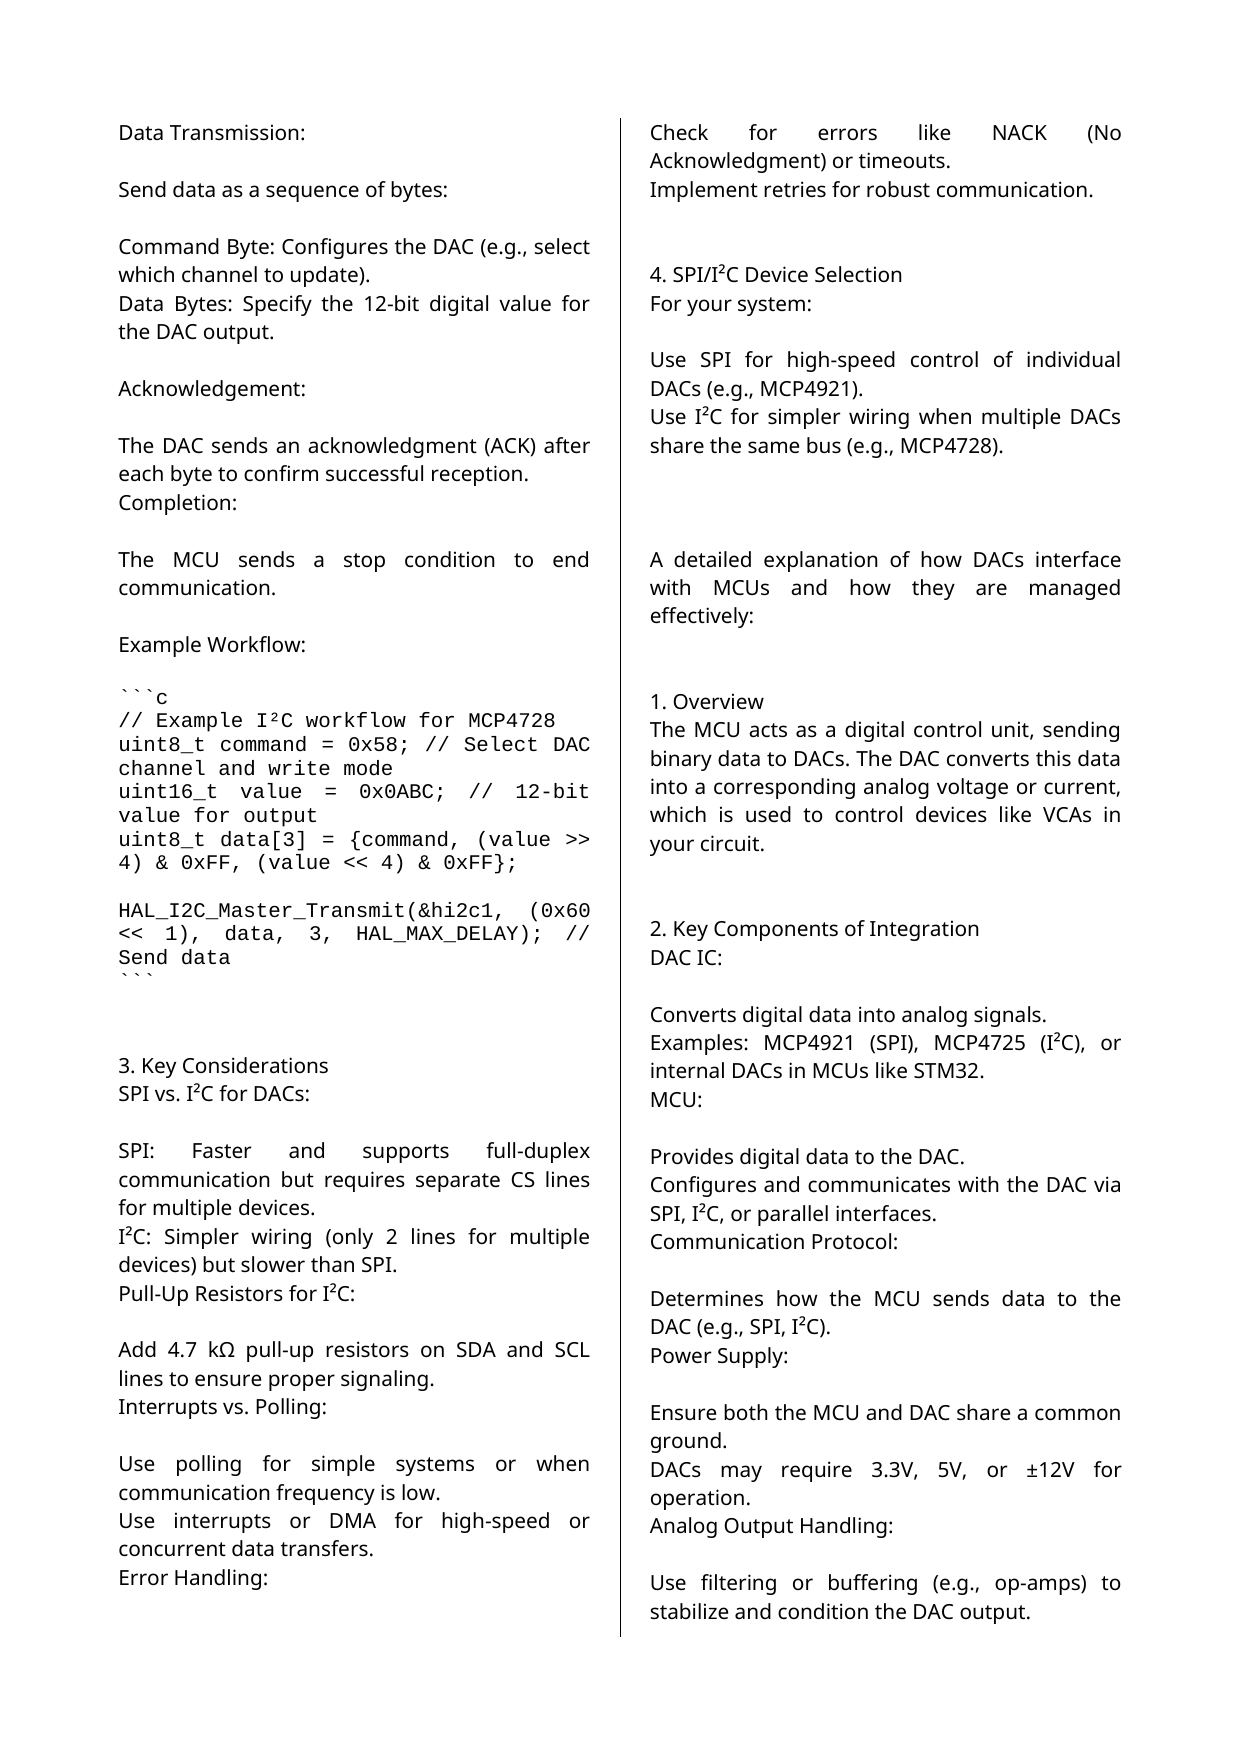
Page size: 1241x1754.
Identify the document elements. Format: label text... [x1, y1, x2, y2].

text uint8_t data[3] = {command, (value >> 4) & 0xFF, (value << 4) & 0xFF}; [118, 829, 591, 876]
text Determines how the MCU sends data to the DAC (e.g., SPI, I²C). [649, 1284, 1122, 1341]
text Pull-Up Resistors for I²C: [118, 1279, 591, 1307]
text HAL_I2C_Master_Transmit(&hi2c1, (0x60 << 1), data, 3, HAL_MAX_DELAY); // Send data [118, 900, 591, 971]
text Ensure both the MCU and DAC share a common ground. [649, 1398, 1122, 1455]
text Completion: [118, 488, 591, 516]
text // Example I²C workflow for MCP4728 [118, 711, 591, 734]
text ``` [118, 971, 591, 994]
text The DAC sends an acknowledgment (ACK) after each byte to confirm successful reception. [118, 431, 591, 488]
text Data Transmission: [118, 118, 591, 147]
text Example Workflow: [118, 630, 591, 658]
text Analog Output Handling: [649, 1512, 1122, 1540]
text Converts digital data into analog signals. [649, 1000, 1122, 1028]
text DAC IC: [649, 943, 1122, 971]
text SPI: Faster and supports full-duplex communication but requires separate CS lines for multiple devices. [118, 1136, 591, 1222]
text 1. Overview [649, 687, 1122, 715]
text Add 4.7 kΩ pull-up resistors on SDA and SCL lines to ensure proper signaling. [118, 1336, 591, 1392]
text Data Bytes: Specify the 12-bit digital value for the DAC output. [118, 289, 591, 346]
text The MCU sends a stop condition to end communication. [118, 545, 591, 602]
text For your system: [649, 289, 1122, 317]
text Send data as a sequence of bytes: [118, 175, 591, 203]
text Acknowledgement: [118, 374, 591, 402]
text Command Byte: Configures the DAC (e.g., select which channel to update). [118, 232, 591, 289]
text The MCU acts as a digital control unit, sending binary data to DACs. The DAC converts this data into a corresponding analog voltage or current, which is used to control devices like VCAs in your circuit. [649, 715, 1122, 857]
text Configures and communicates with the DAC via SPI, I²C, or parallel interfaces. [649, 1170, 1122, 1227]
text Use interrupts or DMA for high-speed or concurrent data transfers. [118, 1506, 591, 1563]
text A detailed explanation of how DACs interface with MCUs and how they are managed effectively: [649, 545, 1122, 630]
text Interrupts vs. Polling: [118, 1392, 591, 1421]
text uint16_t value = 0x0ABC; // 12-bit value for output [118, 781, 591, 829]
text Use SPI for high-speed control of individual DACs (e.g., MCP4921). [649, 346, 1122, 402]
text Communication Protocol: [649, 1227, 1122, 1256]
text ```c [118, 687, 591, 711]
text Provides digital data to the DAC. [649, 1142, 1122, 1170]
text Error Handling: [118, 1563, 591, 1591]
text MCU: [649, 1085, 1122, 1113]
text Examples: MCP4921 (SPI), MCP4725 (I²C), or internal DACs in MCUs like STM32. [649, 1028, 1122, 1085]
text Implement retries for robust communication. [649, 175, 1122, 203]
text uint8_t command = 0x58; // Select DAC channel and write mode [118, 734, 591, 781]
text 2. Key Components of Integration [649, 914, 1122, 943]
text I²C: Simpler wiring (only 2 lines for multiple devices) but slower than SPI. [118, 1222, 591, 1279]
text SPI vs. I²C for DACs: [118, 1079, 591, 1108]
text 4. SPI/I²C Device Selection [649, 260, 1122, 289]
text Check for errors like NACK (No Acknowledgment) or timeouts. [649, 118, 1122, 175]
text Use filtering or buffering (e.g., op-amps) to stabilize and condition the DAC output. [649, 1568, 1122, 1625]
text Use polling for simple systems or when communication frequency is low. [118, 1449, 591, 1506]
text DACs may require 3.3V, 5V, or ±12V for operation. [649, 1455, 1122, 1512]
text Use I²C for simpler wiring when multiple DACs share the same bus (e.g., MCP4728). [649, 402, 1122, 459]
text 3. Key Considerations [118, 1051, 591, 1079]
text Power Supply: [649, 1341, 1122, 1369]
